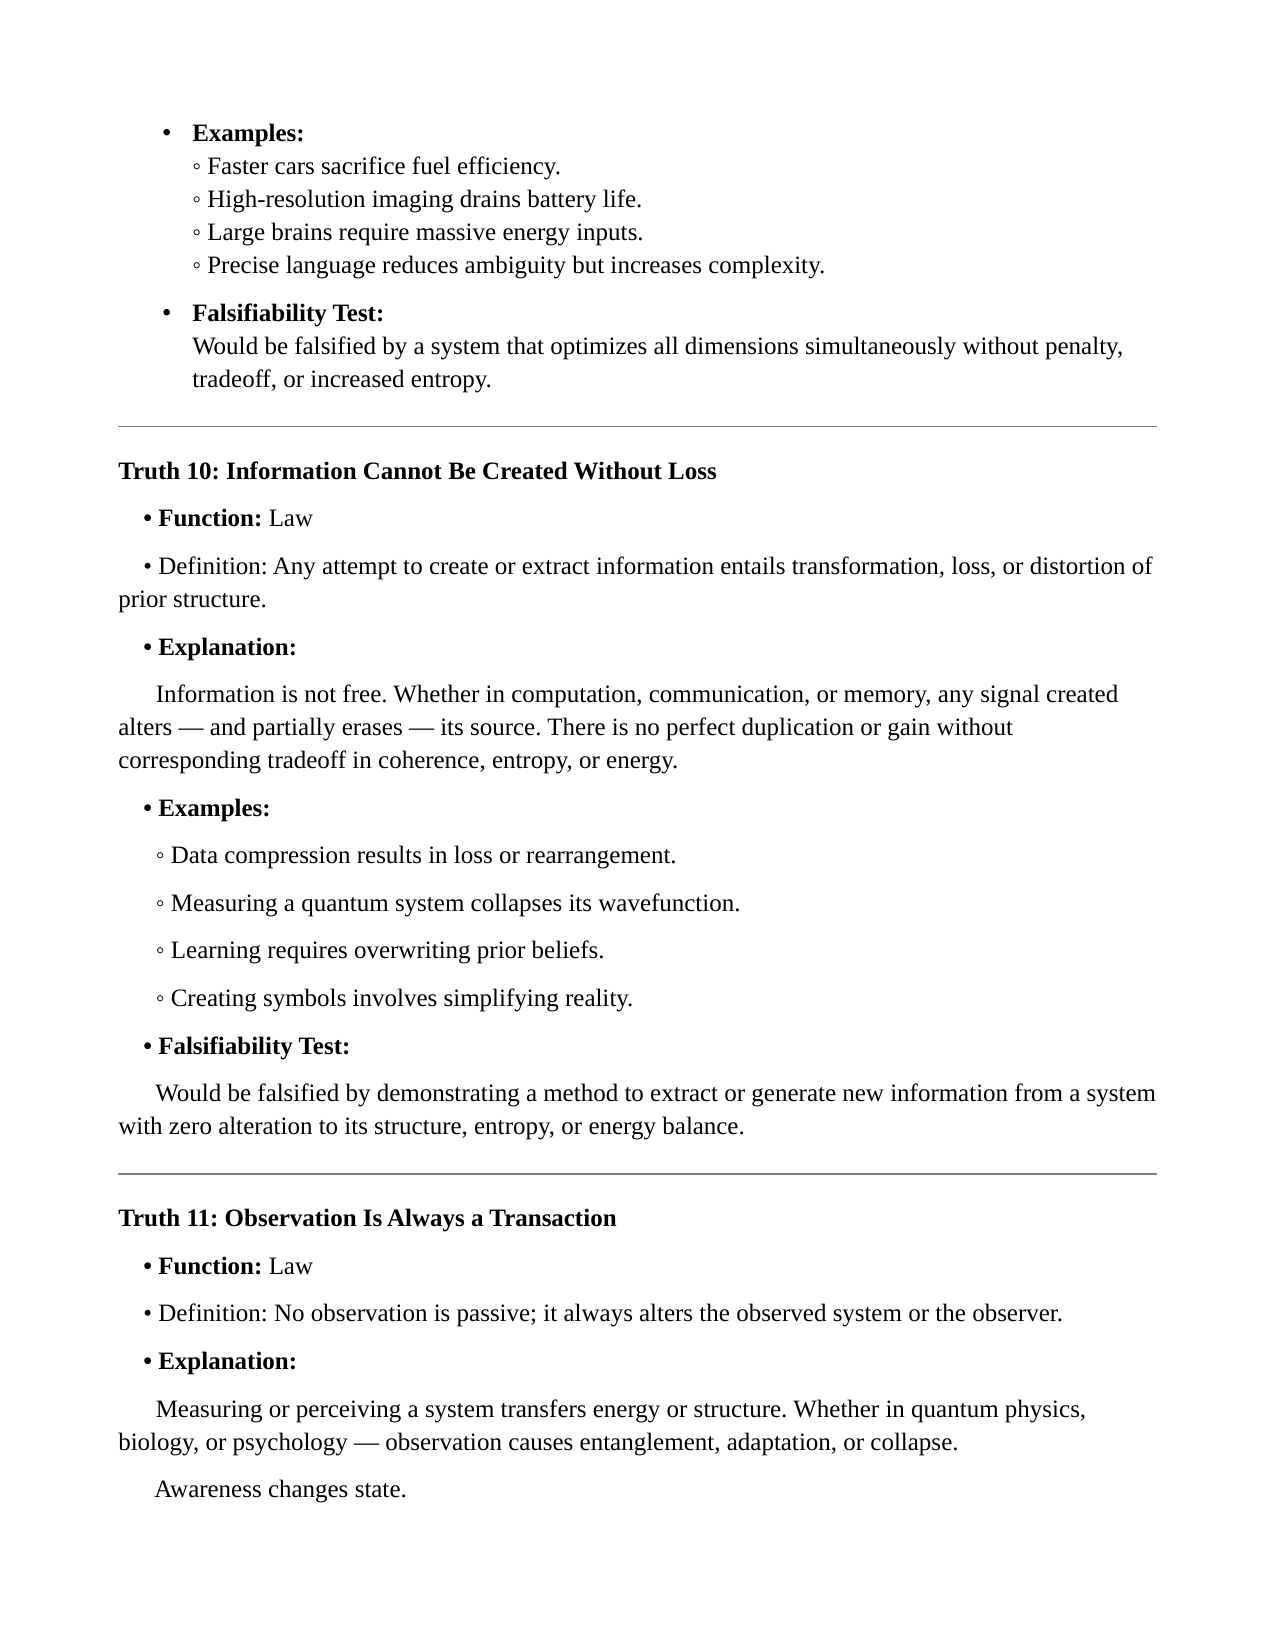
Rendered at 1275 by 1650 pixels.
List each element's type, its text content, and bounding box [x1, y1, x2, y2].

text Truth 10: Information Cannot Be Created Without Loss [118, 456, 1157, 484]
list Examples: ◦ Faster cars sacrifice fuel efficiency. ◦ High-resolution imaging drains battery life. ◦ Large brains require massive energy inputs. ◦ Precise language reduces ambiguity but increases complexity. [162, 118, 1157, 279]
text ◦ Data compression results in loss or rearrangement. [118, 840, 1157, 869]
text Awareness changes state. [118, 1474, 1157, 1503]
text ◦ Creating symbols involves simplifying reality. [118, 983, 1157, 1012]
text Truth 11: Observation Is Always a Transaction [118, 1203, 1157, 1232]
text Would be falsified by demonstrating a method to extract or generate new information from a system with zero alteration to its structure, entropy, or energy balance. [118, 1078, 1157, 1140]
text • Definition: Any attempt to create or extract information entails transformation, loss, or distortion of prior structure. [118, 551, 1157, 613]
text • Examples: [118, 793, 1157, 822]
text • Falsifiability Test: [118, 1031, 1157, 1059]
text • Explanation: [118, 632, 1157, 660]
text Information is not free. Whether in computation, communication, or memory, any signal created alters — and partially erases — its source. There is no perfect duplication or gain without corresponding tradeoff in coherence, entropy, or energy. [118, 679, 1157, 774]
list Falsifiability Test: Would be falsified by a system that optimizes all dimensions simultaneously without penalty, tradeoff, or increased entropy. [162, 298, 1157, 393]
text ◦ Measuring a quantum system collapses its wavefunction. [118, 888, 1157, 917]
text • Function: Law [118, 503, 1157, 532]
text • Function: Law [118, 1251, 1157, 1280]
text • Explanation: [118, 1346, 1157, 1375]
text • Definition: No observation is passive; it always alters the observed system or the observer. [118, 1298, 1157, 1327]
text ◦ Learning requires overwriting prior beliefs. [118, 936, 1157, 964]
text Measuring or perceiving a system transfers energy or structure. Whether in quantum physics, biology, or psychology — observation causes entanglement, adaptation, or collapse. [118, 1394, 1157, 1456]
